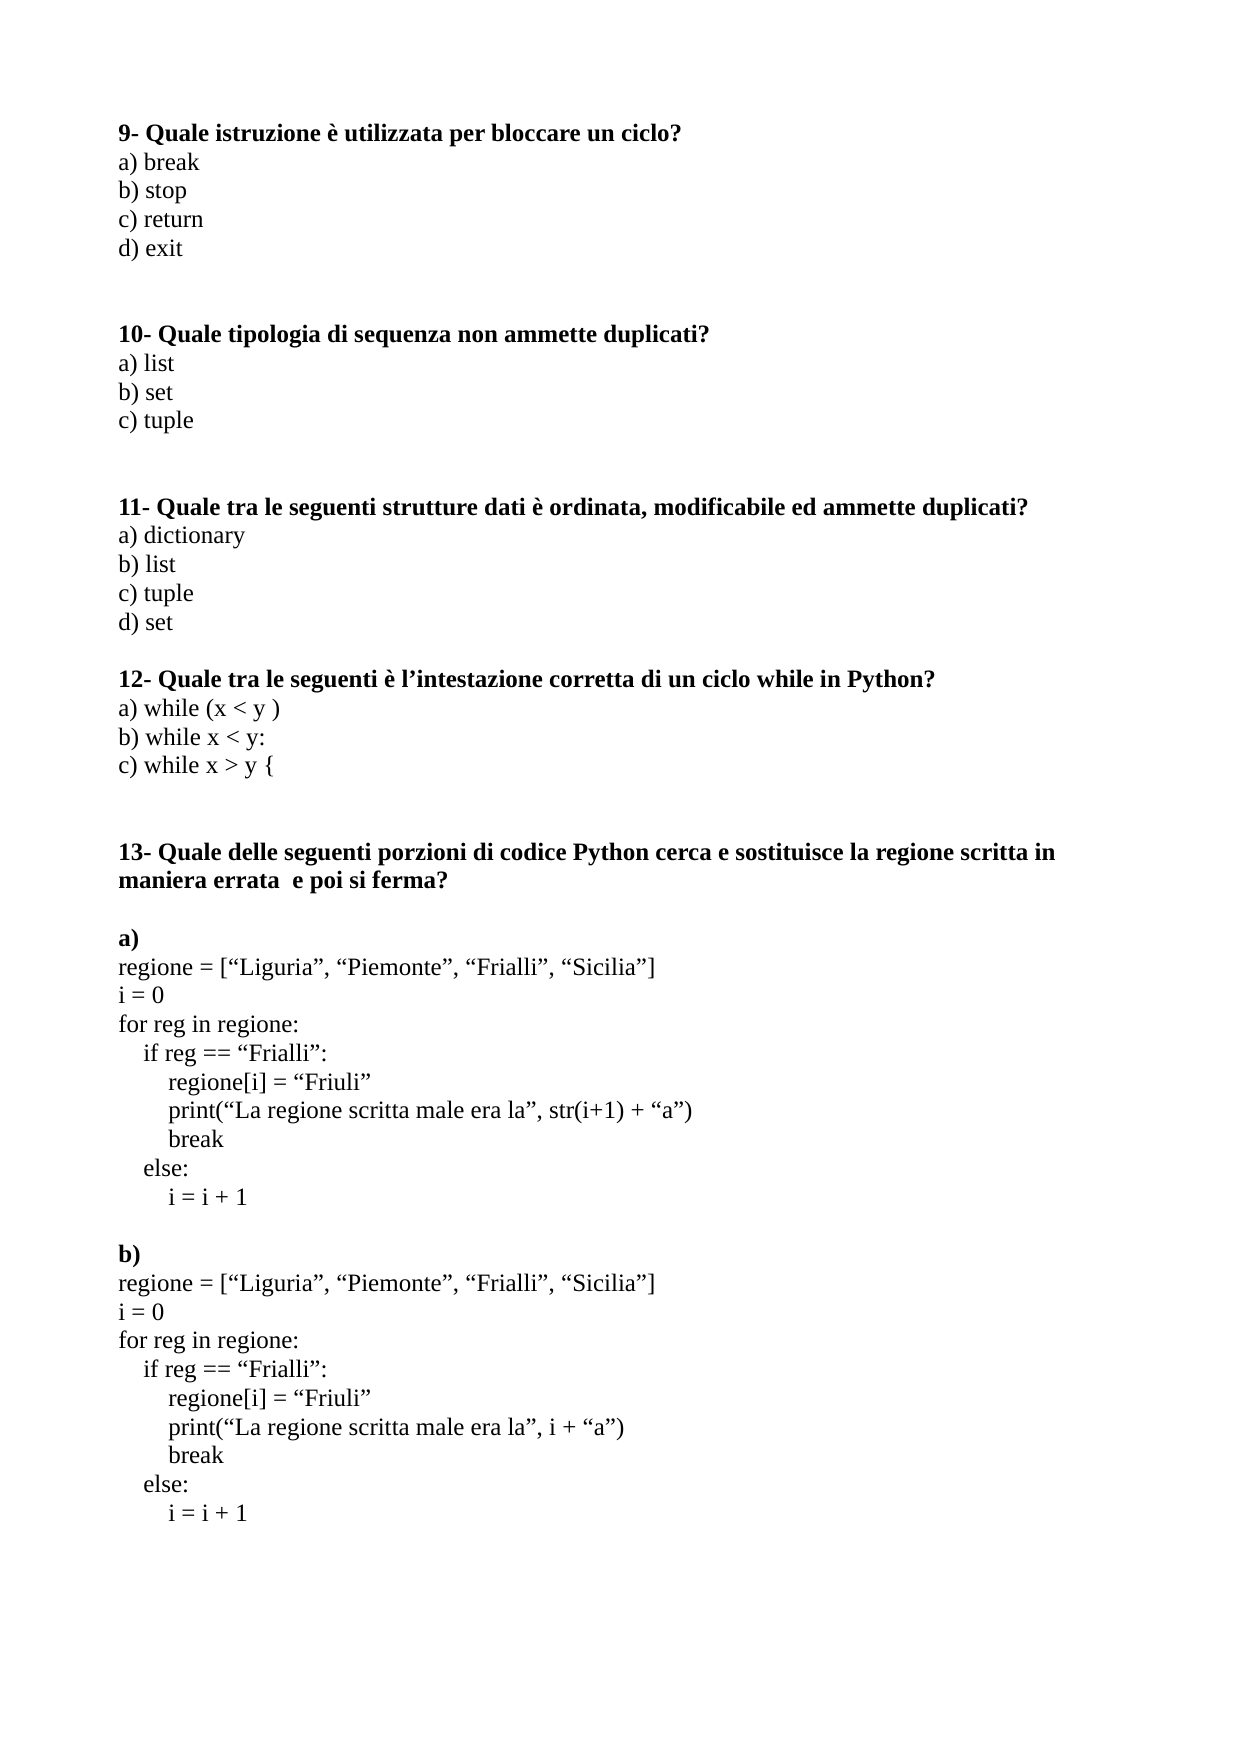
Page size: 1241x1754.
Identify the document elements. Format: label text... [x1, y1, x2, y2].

text b) set [118, 377, 1122, 406]
text i = i + 1 [118, 1182, 1122, 1211]
text a) while (x < y ) [118, 693, 1122, 722]
text 10- Quale tipologia di sequenza non ammette duplicati? [118, 319, 1122, 348]
text i = i + 1 [118, 1498, 1122, 1527]
text else: [118, 1153, 1122, 1182]
text 11- Quale tra le seguenti strutture dati è ordinata, modificabile ed ammette duplicati? [118, 492, 1122, 521]
text c) tuple [118, 578, 1122, 607]
text d) exit [118, 233, 1122, 262]
text print(“La regione scritta male era la”, str(i+1) + “a”) break [118, 1096, 1122, 1153]
text regione[i] = “Friuli” [118, 1383, 1122, 1412]
text i = 0 [118, 981, 1122, 1009]
text 12- Quale tra le seguenti è l’intestazione corretta di un ciclo while in Python? [118, 664, 1122, 693]
text a) dictionary [118, 521, 1122, 549]
text for reg in regione: [118, 1009, 1122, 1038]
text c) while x > y { [118, 751, 1122, 779]
text regione = [“Liguria”, “Piemonte”, “Frialli”, “Sicilia”] [118, 952, 1122, 981]
text i = 0 [118, 1297, 1122, 1326]
text d) set [118, 607, 1122, 636]
text c) return [118, 204, 1122, 233]
text a) [118, 923, 1122, 952]
text else: [118, 1469, 1122, 1498]
text b) list [118, 549, 1122, 578]
text 9- Quale istruzione è utilizzata per bloccare un ciclo? [118, 118, 1122, 147]
text if reg == “Frialli”: [118, 1354, 1122, 1383]
text b) [118, 1239, 1122, 1268]
text 13- Quale delle seguenti porzioni di codice Python cerca e sostituisce la regione scritta in maniera errata e poi si ferma? [118, 837, 1122, 894]
text if reg == “Frialli”: [118, 1038, 1122, 1067]
text b) stop [118, 176, 1122, 204]
text print(“La regione scritta male era la”, i + “a”) break [118, 1412, 1122, 1469]
text a) list [118, 348, 1122, 377]
text for reg in regione: [118, 1326, 1122, 1354]
text a) break [118, 147, 1122, 176]
text regione = [“Liguria”, “Piemonte”, “Frialli”, “Sicilia”] [118, 1268, 1122, 1297]
text regione[i] = “Friuli” [118, 1067, 1122, 1096]
text c) tuple [118, 406, 1122, 434]
text b) while x < y: [118, 722, 1122, 751]
